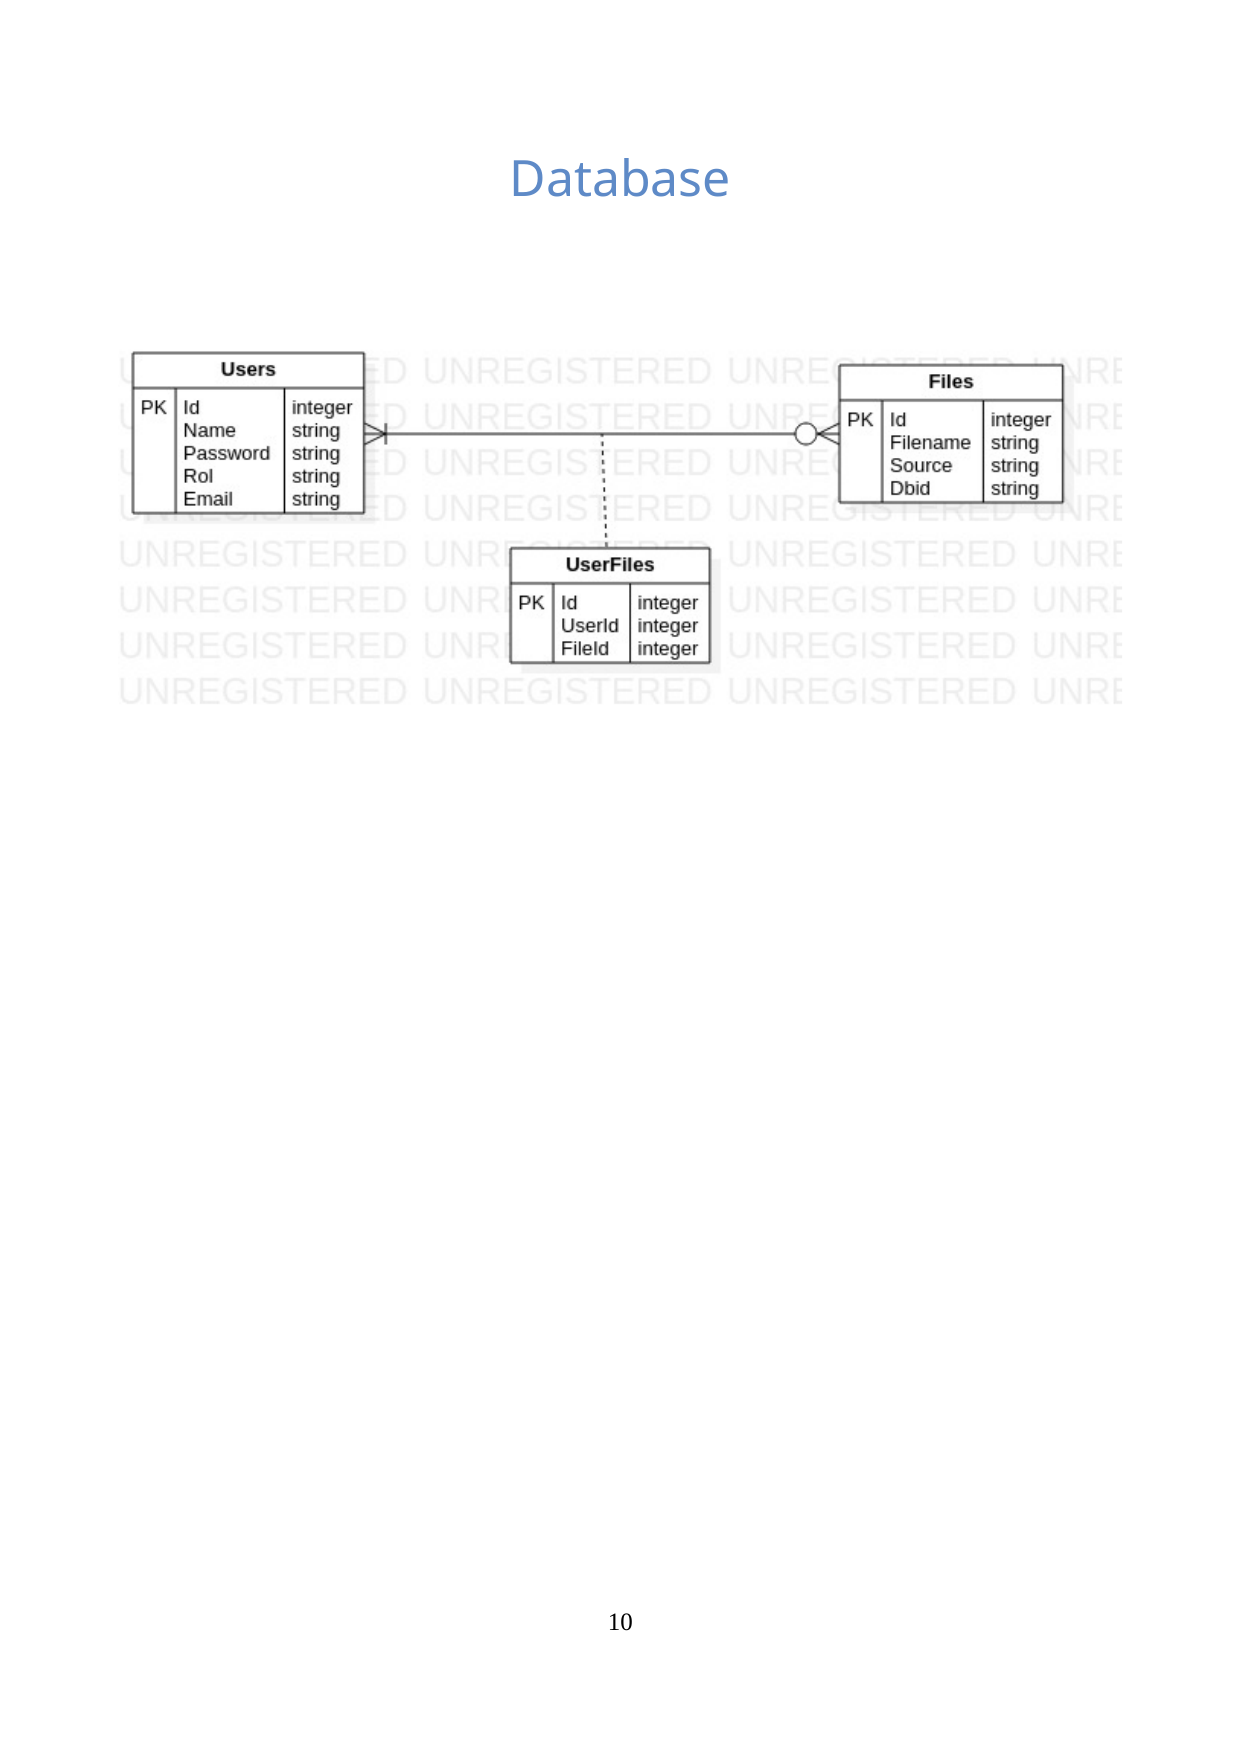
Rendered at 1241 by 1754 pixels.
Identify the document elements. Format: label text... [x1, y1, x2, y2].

picture [118, 338, 1123, 724]
subtitle Database [118, 143, 1122, 211]
